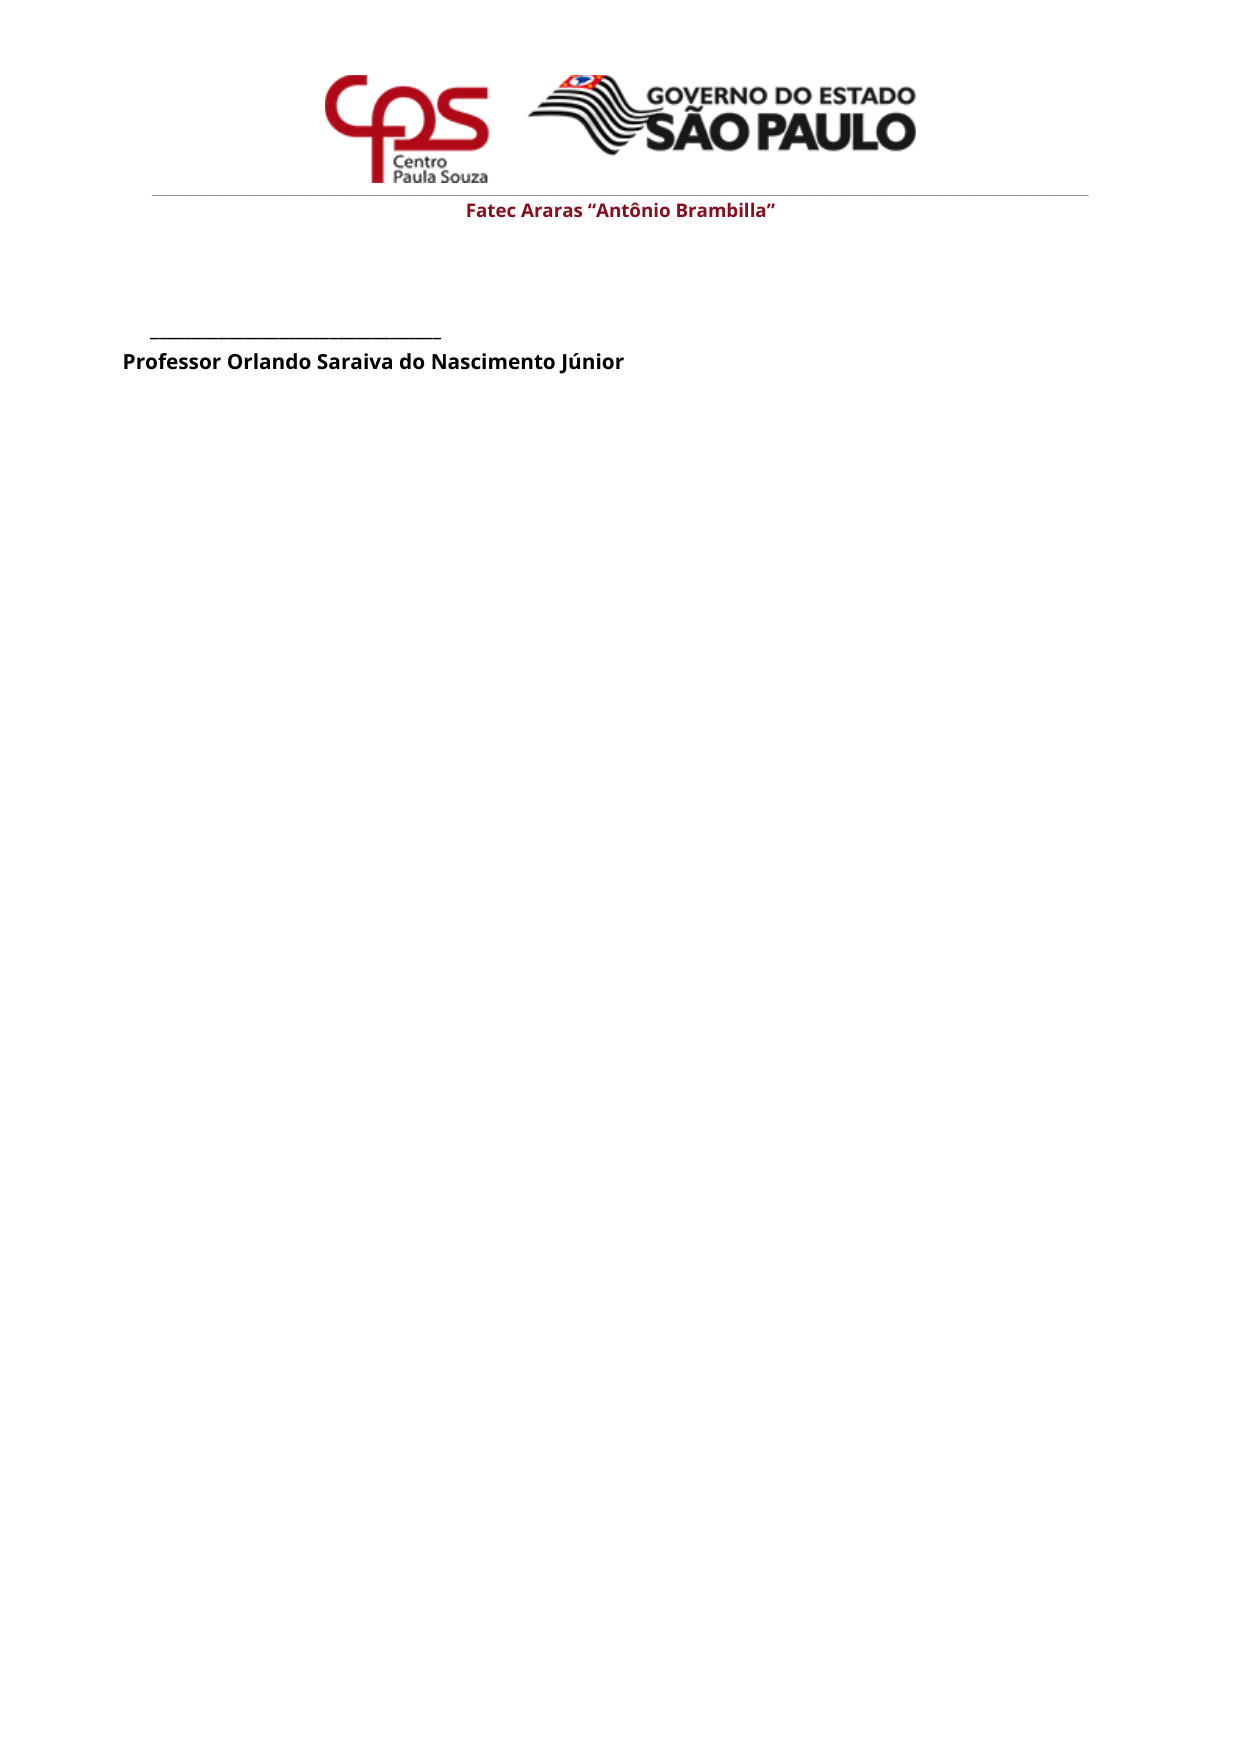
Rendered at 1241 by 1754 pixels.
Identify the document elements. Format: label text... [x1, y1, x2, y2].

text __________________________________ [150, 314, 1091, 343]
text Professor Orlando Saraiva do Nascimento Júnior [47, 347, 1091, 375]
